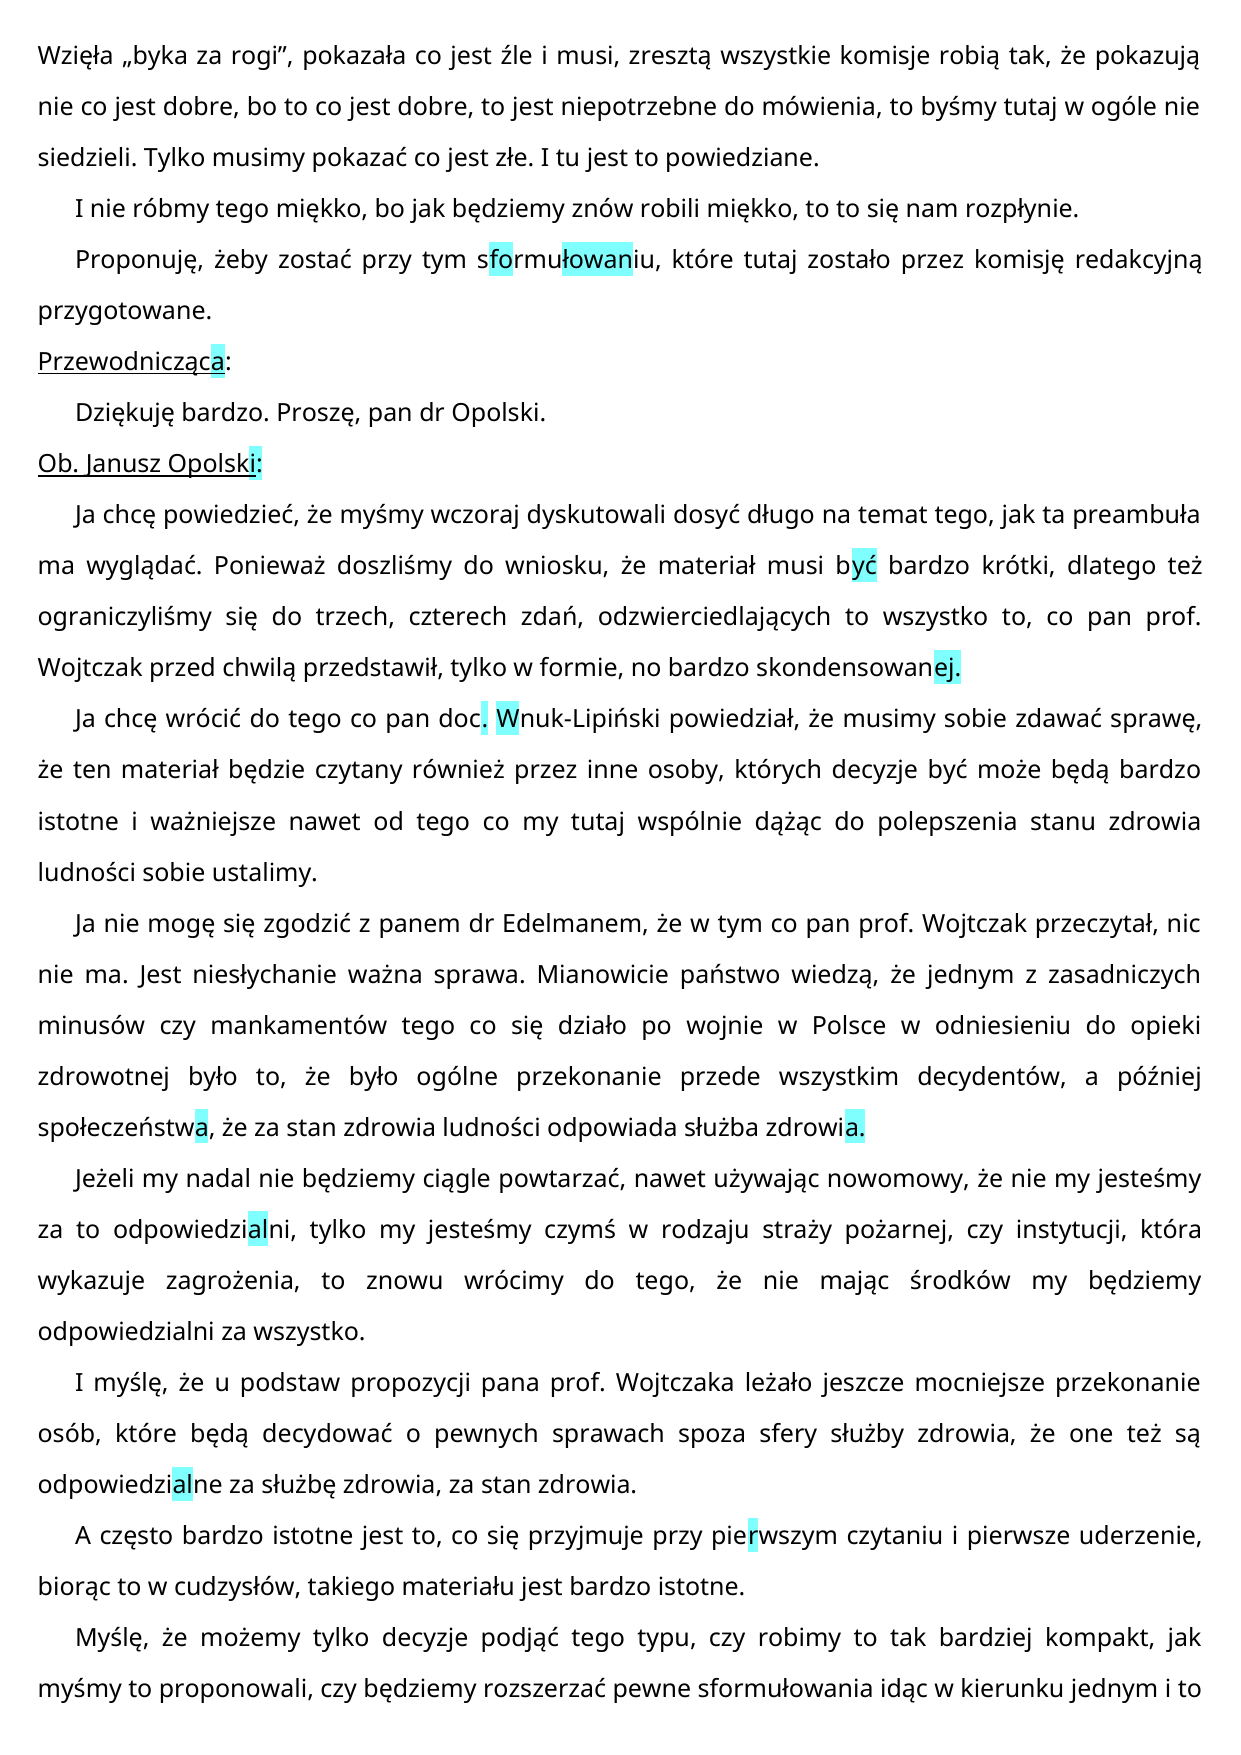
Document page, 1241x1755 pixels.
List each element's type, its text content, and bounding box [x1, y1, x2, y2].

text Ja chcę powiedzieć, że myśmy wczoraj dyskutowali dosyć długo na temat tego, jak ta preambuła ma wyglądać. Ponieważ doszliśmy do wniosku, że materiał musi być bardzo krótki, dlatego też ograniczyliśmy się do trzech, czterech zdań, odzwierciedlających to wszystko to, co pan prof. Wojtczak przed chwilą przedstawił, tylko w formie, no bardzo skondensowanej. [37, 497, 1203, 684]
text Jeżeli my nadal nie będziemy ciągle powtarzać, nawet używając nowomowy, że nie my jesteśmy za to odpowiedzialni, tylko my jesteśmy czymś w rodzaju straży pożarnej, czy instytucji, która wykazuje zagrożenia, to znowu wrócimy do tego, że nie mając środków my będziemy odpowiedzialni za wszystko. [37, 1160, 1203, 1348]
text Dziękuję bardzo. Proszę, pan dr Opolski. [37, 395, 1203, 429]
text I myślę, że u podstaw propozycji pana prof. Wojtczaka leżało jeszcze mocniejsze przekonanie osób, które będą decydować o pewnych sprawach spoza sfery służby zdrowia, że one też są odpowiedzialne za służbę zdrowia, za stan zdrowia. [37, 1364, 1203, 1501]
text Przewodnicząca: [37, 344, 1203, 378]
text Myślę, że możemy tylko decyzje podjąć tego typu, czy robimy to tak bardziej kompakt, jak myśmy to proponowali, czy będziemy rozszerzać pewne sformułowania idąc w kierunku jednym i to [37, 1620, 1203, 1705]
text A często bardzo istotne jest to, co się przyjmuje przy pierwszym czytaniu i pierwsze uderzenie, biorąc to w cudzysłów, takiego materiału jest bardzo istotne. [37, 1518, 1203, 1603]
text Ob. Janusz Opolski: [37, 446, 1203, 480]
text Proponuję, żeby zostać przy tym sformułowaniu, które tutaj zostało przez komisję redakcyjną przygotowane. [37, 242, 1203, 327]
text Ja chcę wrócić do tego co pan doc. Wnuk-Lipiński powiedział, że musimy sobie zdawać sprawę, że ten materiał będzie czytany również przez inne osoby, których decyzje być może będą bardzo istotne i ważniejsze nawet od tego co my tutaj wspólnie dążąc do polepszenia stanu zdrowia ludności sobie ustalimy. [37, 701, 1203, 888]
text Wzięła „byka za rogi”, pokazała co jest źle i musi, zresztą wszystkie komisje robią tak, że pokazują nie co jest dobre, bo to co jest dobre, to jest niepotrzebne do mówienia, to byśmy tutaj w ogóle nie siedzieli. Tylko musimy pokazać co jest złe. I tu jest to powiedziane. [37, 37, 1203, 174]
text Ja nie mogę się zgodzić z panem dr Edelmanem, że w tym co pan prof. Wojtczak przeczytał, nic nie ma. Jest niesłychanie ważna sprawa. Mianowicie państwo wiedzą, że jednym z zasadniczych minusów czy mankamentów tego co się działo po wojnie w Polsce w odniesieniu do opieki zdrowotnej było to, że było ogólne przekonanie przede wszystkim decydentów, a później społeczeństwa, że za stan zdrowia ludności odpowiada służba zdrowia. [37, 905, 1203, 1143]
text I nie róbmy tego miękko, bo jak będziemy znów robili miękko, to to się nam rozpłynie. [37, 191, 1203, 225]
